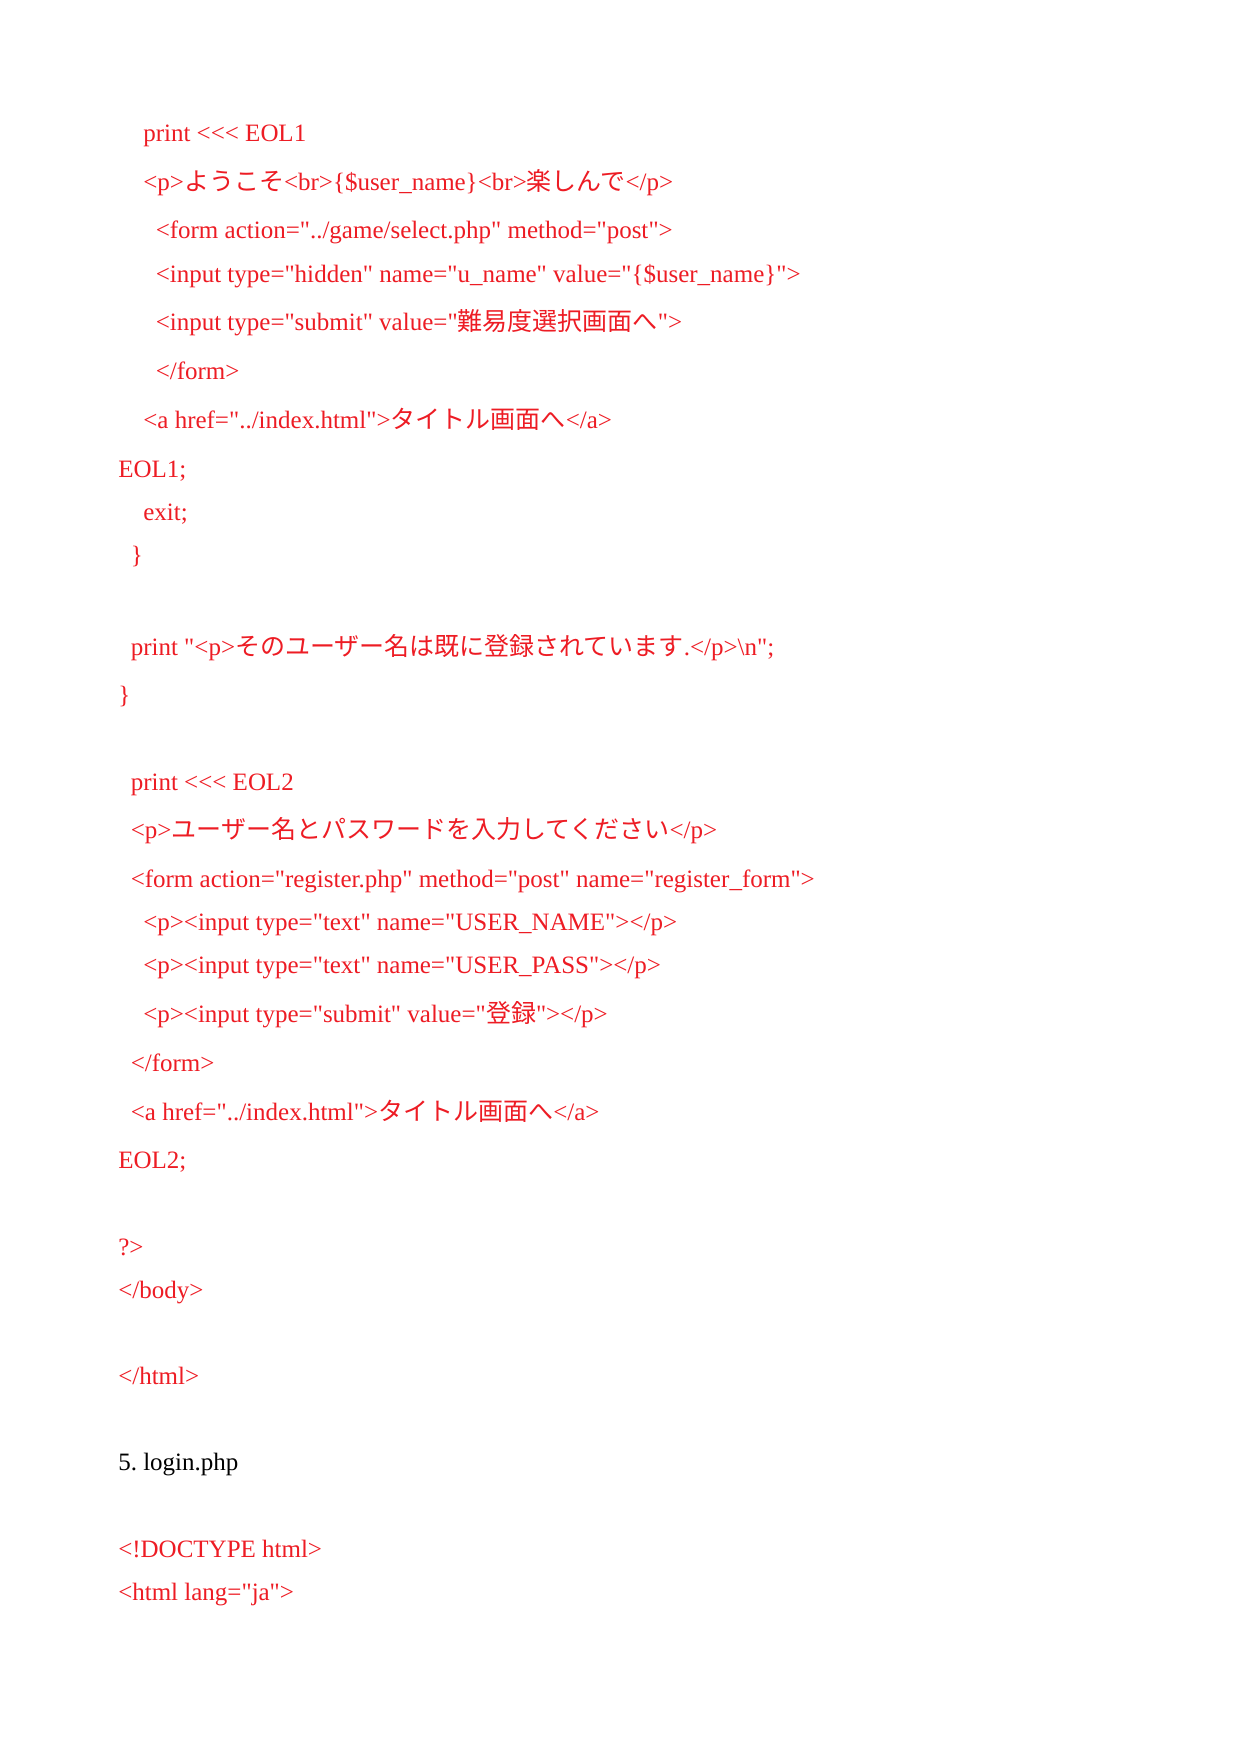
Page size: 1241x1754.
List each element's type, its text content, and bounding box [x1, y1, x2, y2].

text print <<< EOL2 [118, 767, 1122, 796]
text <input type="submit" value="難易度選択画面へ"> [118, 302, 1122, 338]
text <html lang="ja"> [118, 1577, 1122, 1606]
text EOL1; [118, 454, 1122, 482]
text <form action="register.php" method="post" name="register_form"> [118, 864, 1122, 893]
text <p>ようこそ<br>{$user_name}<br>楽しんで</p> [118, 161, 1122, 197]
text } [118, 681, 1122, 709]
text print <<< EOL1 [118, 118, 1122, 147]
text </html> [118, 1361, 1122, 1390]
text <p><input type="text" name="USER_PASS"></p> [118, 951, 1122, 979]
text ?> [118, 1232, 1122, 1261]
text <input type="hidden" name="u_name" value="{$user_name}"> [118, 259, 1122, 287]
text </form> [118, 1048, 1122, 1077]
text <p><input type="text" name="USER_NAME"></p> [118, 907, 1122, 936]
text } [118, 540, 1122, 569]
text <a href="../index.html">タイトル画面へ</a> [118, 1091, 1122, 1127]
text <a href="../index.html">タイトル画面へ</a> [118, 399, 1122, 436]
text <form action="../game/select.php" method="post"> [118, 216, 1122, 244]
text <p><input type="submit" value="登録"></p> [118, 994, 1122, 1030]
text exit; [118, 497, 1122, 526]
text <!DOCTYPE html> [118, 1534, 1122, 1562]
text </form> [118, 356, 1122, 385]
text EOL2; [118, 1146, 1122, 1174]
text <p>ユーザー名とパスワードを入力してください</p> [118, 810, 1122, 846]
text 5. login.php [118, 1447, 1122, 1476]
text print "<p>そのユーザー名は既に登録されています.</p>\n"; [118, 626, 1122, 662]
text </body> [118, 1275, 1122, 1304]
